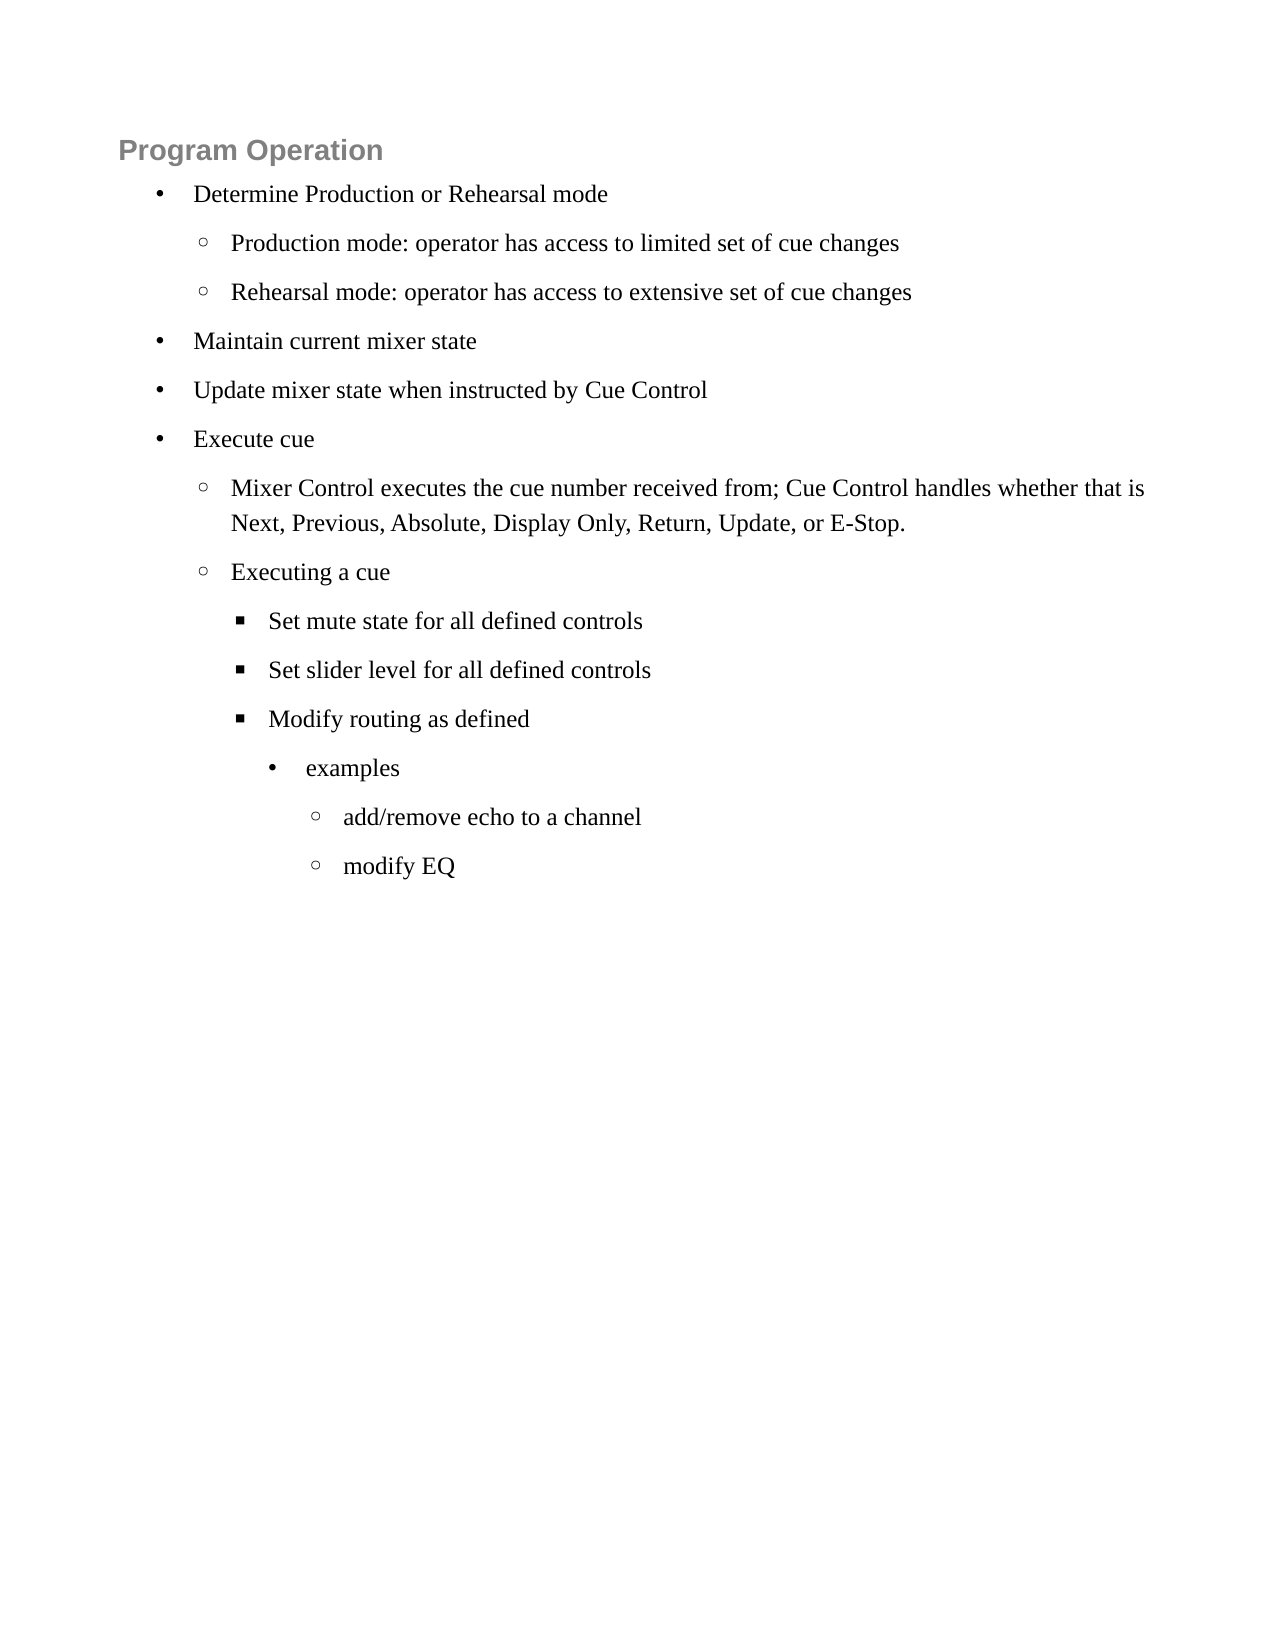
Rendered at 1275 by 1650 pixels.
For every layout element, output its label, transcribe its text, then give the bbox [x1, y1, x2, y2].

list Executing a cue [193, 557, 1157, 585]
subtitle Program Operation [118, 133, 1157, 166]
list examples [268, 753, 1157, 782]
list Modify routing as defined [231, 704, 1157, 733]
list add/remove echo to a channel [306, 802, 1157, 831]
list Maintain current mixer state [156, 326, 1157, 355]
list Determine Production or Rehearsal mode [156, 179, 1157, 207]
list Set slider level for all defined controls [231, 655, 1157, 683]
list Execute cue [156, 424, 1157, 453]
list Mixer Control executes the cue number received from; Cue Control handles whether that is Next, Previous, Absolute, Display Only, Return, Update, or E-Stop. [193, 473, 1157, 536]
list modify EQ [306, 851, 1157, 880]
list Rehearsal mode: operator has access to extensive set of cue changes [193, 277, 1157, 306]
list Update mixer state when instructed by Cue Control [156, 375, 1157, 404]
list Production mode: operator has access to limited set of cue changes [193, 228, 1157, 257]
list Set mute state for all defined controls [231, 606, 1157, 634]
